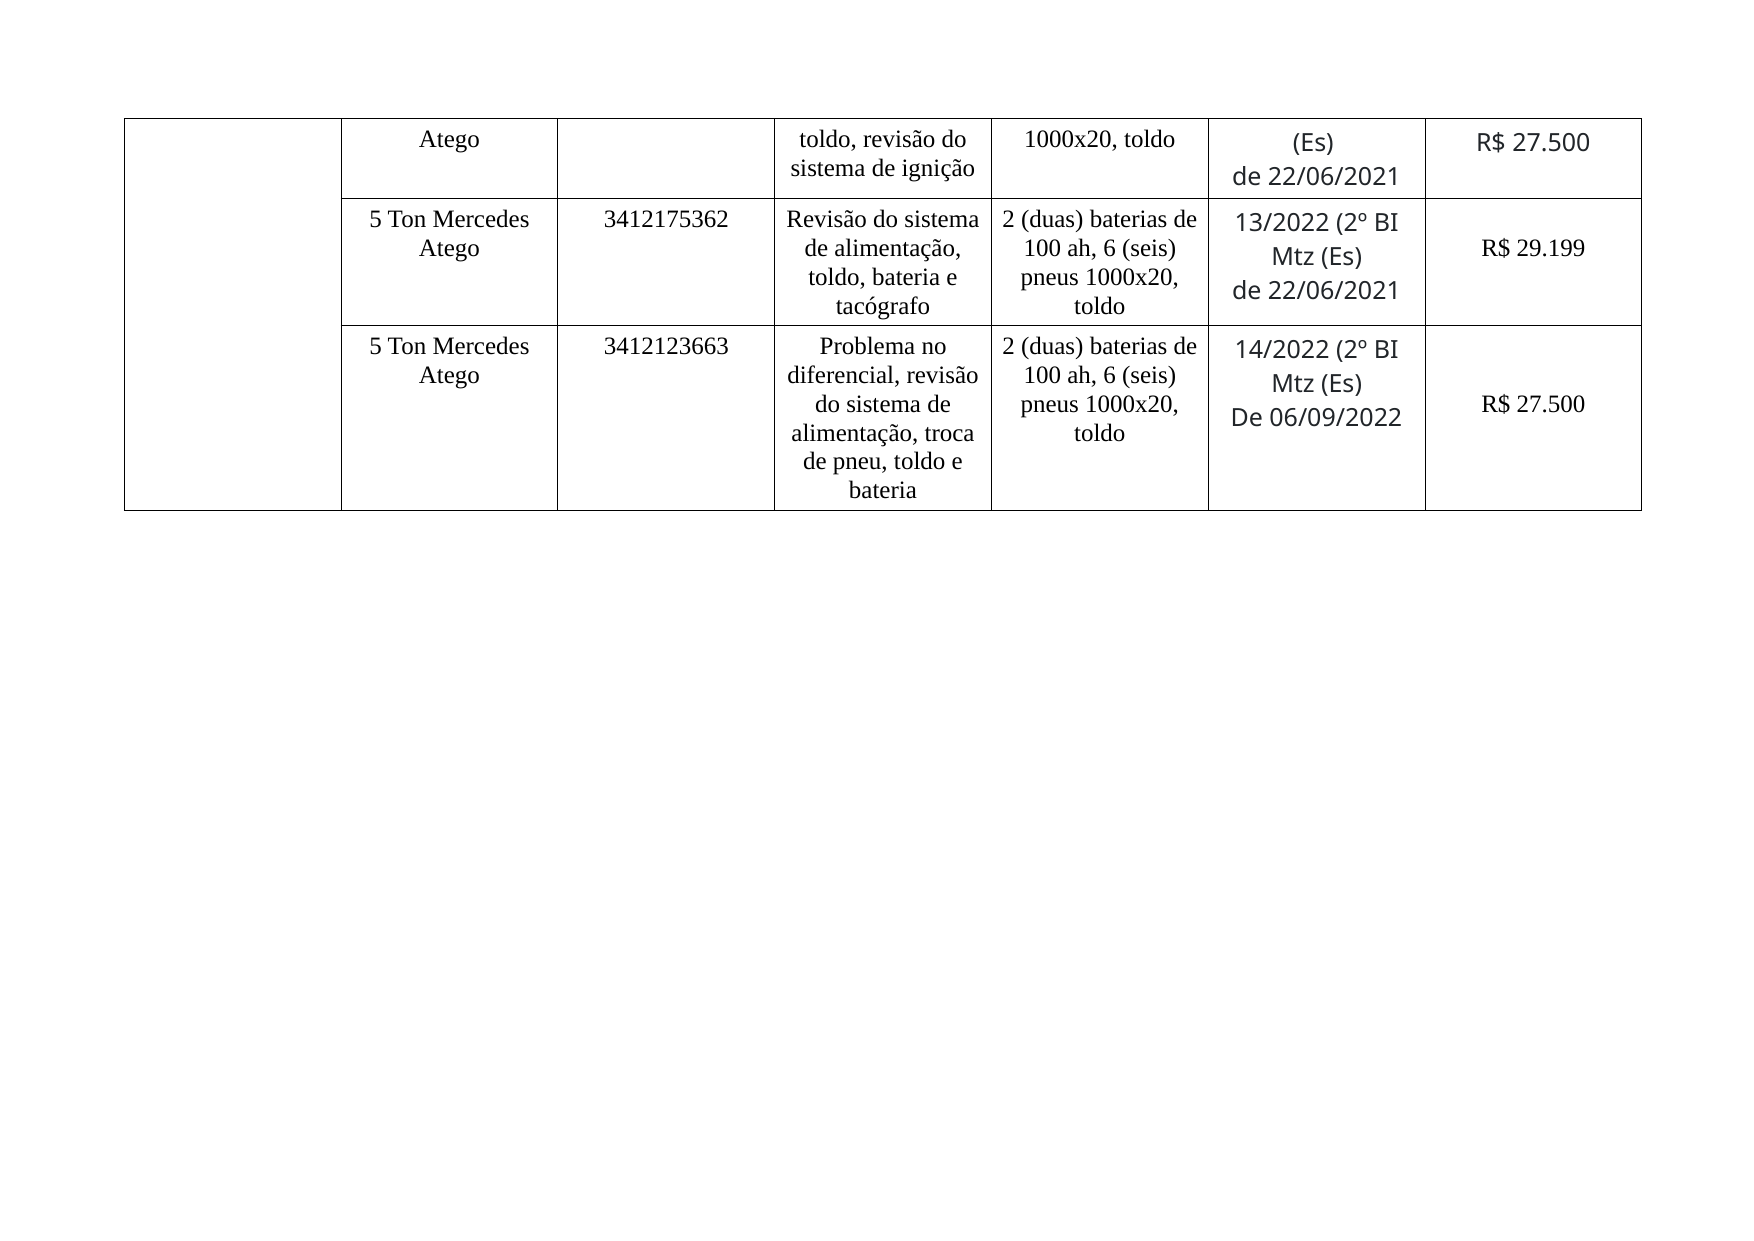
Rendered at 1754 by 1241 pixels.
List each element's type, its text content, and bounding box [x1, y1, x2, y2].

table_cell [558, 119, 774, 198]
table_cell toldo, revisão do sistema de ignição [775, 119, 991, 198]
table_cell 2 (duas) baterias de 100 ah, 6 (seis) pneus 1000x20, toldo [992, 199, 1208, 325]
table_cell 13/2022 (2º BI Mtz (Es) de 22/06/2021 [1209, 199, 1425, 325]
table_cell 1000x20, toldo [992, 119, 1208, 198]
table_cell Revisão do sistema de alimentação, toldo, bateria e tacógrafo [775, 199, 991, 325]
table_cell Problema no diferencial, revisão do sistema de alimentação, troca de pneu, toldo e bateria [775, 326, 991, 510]
table_cell 5 Ton Mercedes Atego [342, 199, 557, 325]
table_cell R$ 27.500 [1426, 326, 1641, 510]
table_cell Atego [342, 119, 557, 198]
table_cell [125, 119, 341, 510]
table_cell 14/2022 (2º BI Mtz (Es) De 06/09/2022 [1209, 326, 1425, 510]
table_cell 5 Ton Mercedes Atego [342, 326, 557, 510]
table_cell (Es) de 22/06/2021 [1209, 119, 1425, 198]
table_cell 2 (duas) baterias de 100 ah, 6 (seis) pneus 1000x20, toldo [992, 326, 1208, 510]
table_cell 3412175362 [558, 199, 774, 325]
table_cell 3412123663 [558, 326, 774, 510]
table_cell R$ 27.500 [1426, 119, 1641, 198]
table_cell R$ 29.199 [1426, 199, 1641, 325]
